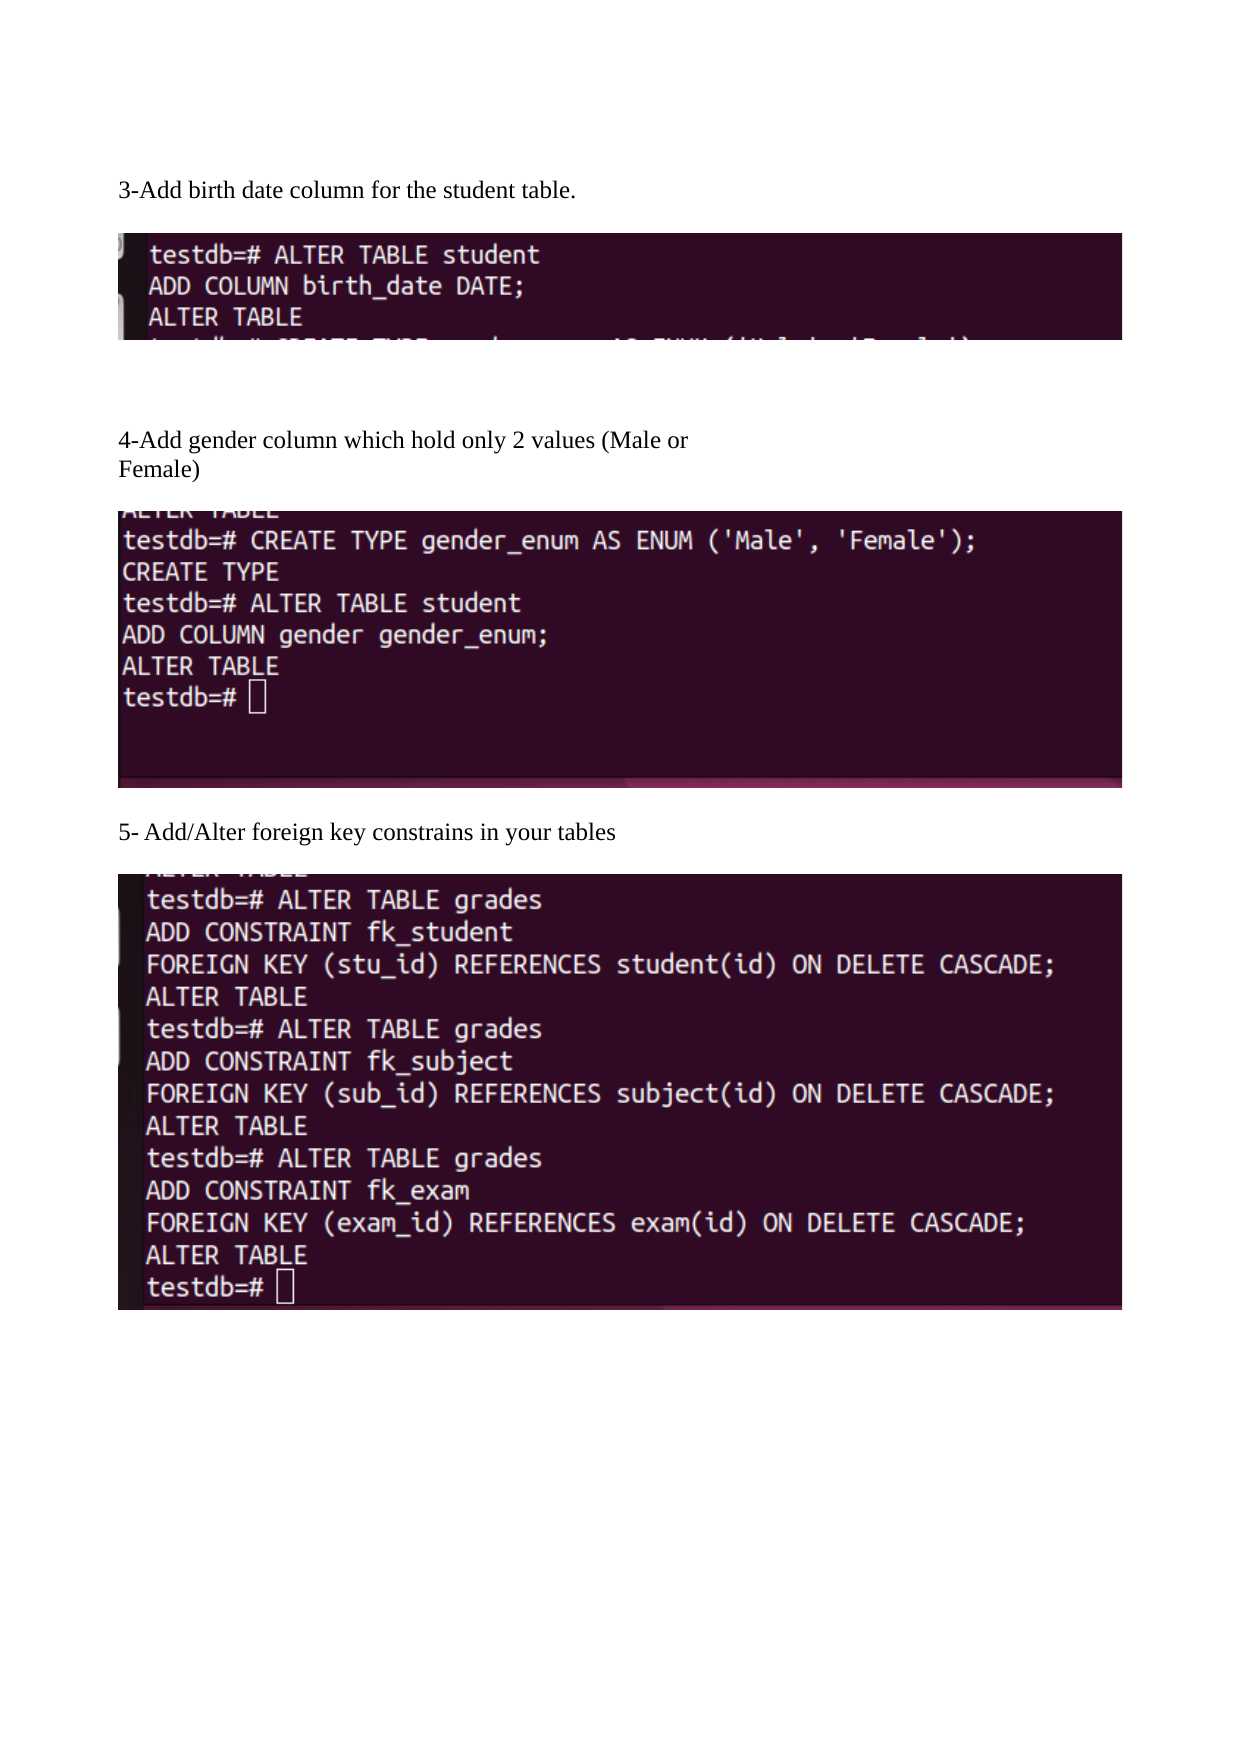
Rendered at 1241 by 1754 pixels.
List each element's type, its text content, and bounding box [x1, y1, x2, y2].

picture [118, 233, 1123, 340]
text Female) [118, 454, 1122, 483]
text 3-Add birth date column for the student table. [118, 176, 1122, 204]
text 4-Add gender column which hold only 2 values (Male or [118, 425, 1122, 454]
picture [118, 874, 1123, 1310]
picture [118, 511, 1123, 788]
text 5- Add/Alter foreign key constrains in your tables [118, 817, 1122, 845]
